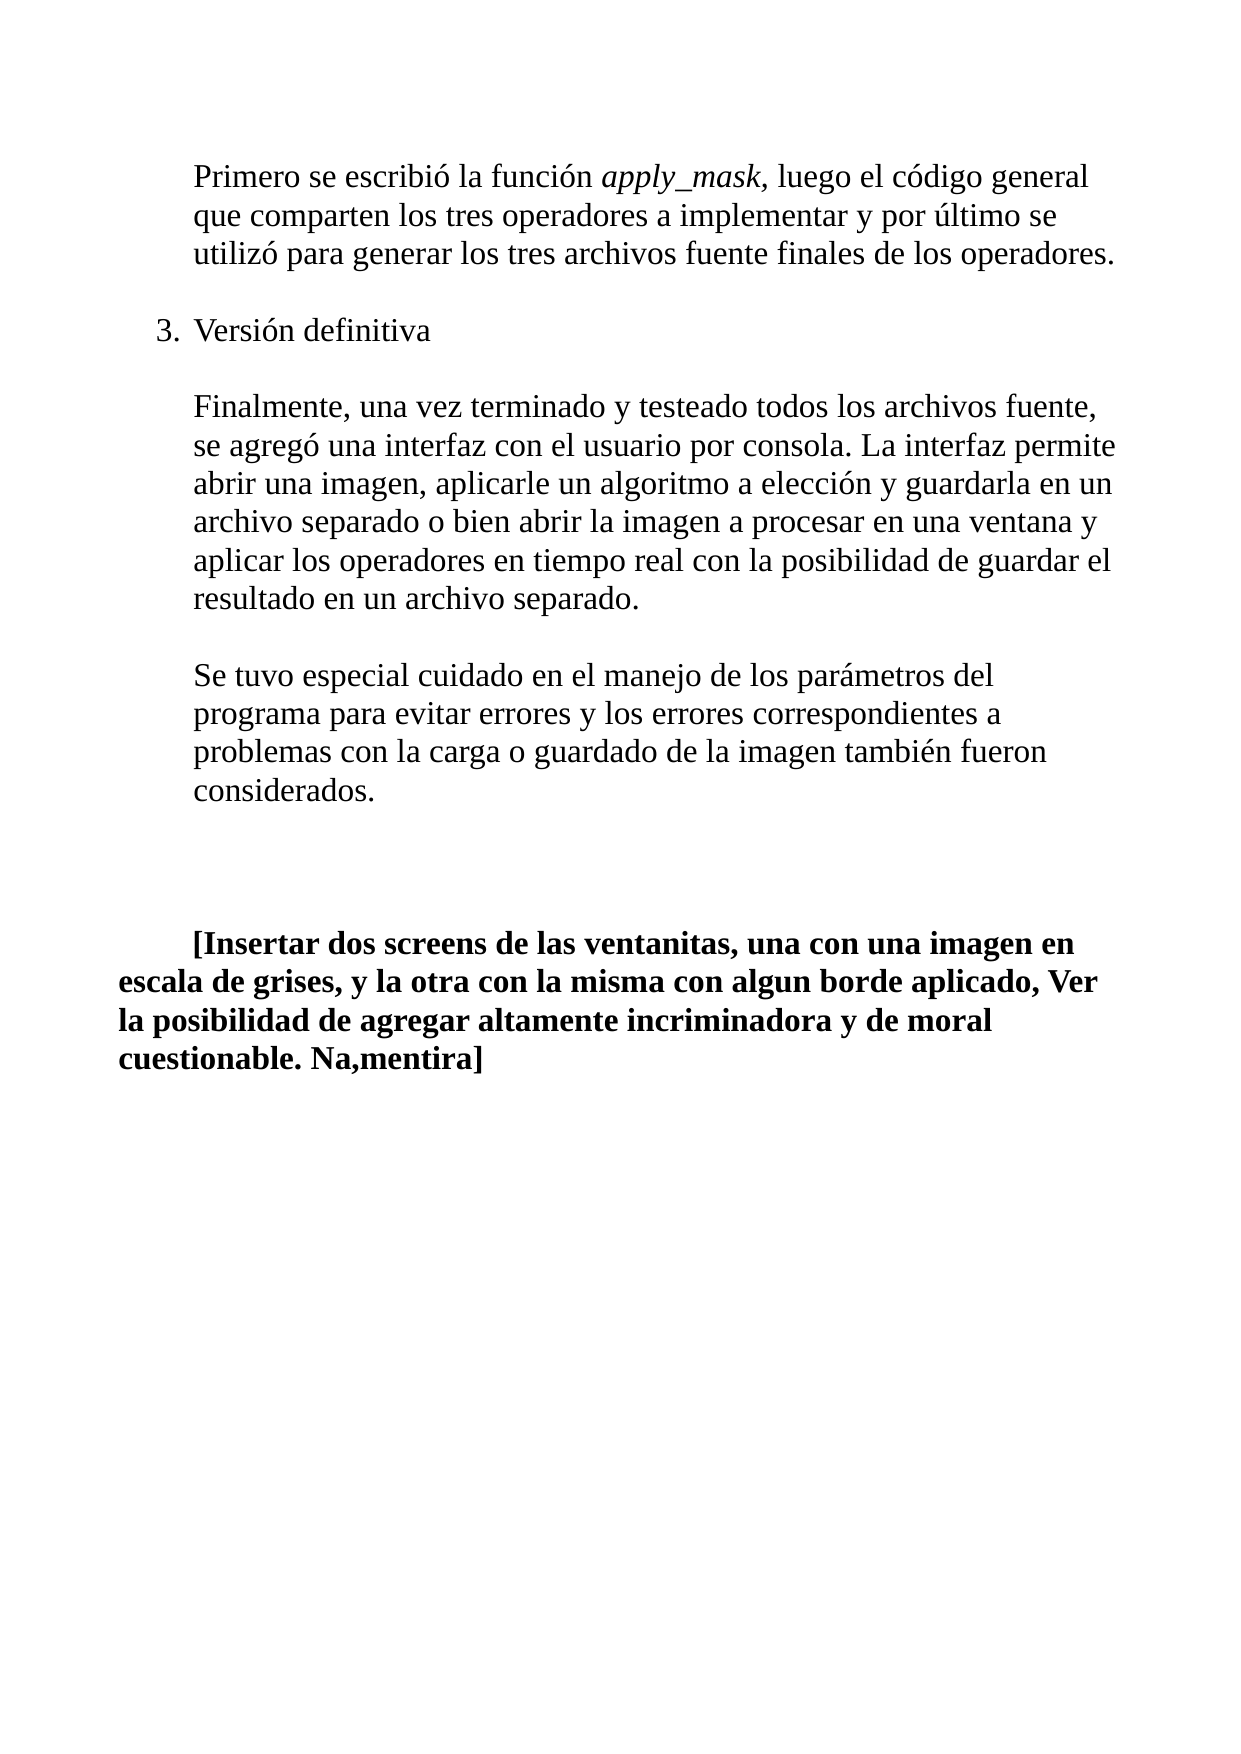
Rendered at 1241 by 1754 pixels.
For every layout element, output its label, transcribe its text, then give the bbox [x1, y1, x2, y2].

text [Insertar dos screens de las ventanitas, una con una imagen en escala de grises, y la otra con la misma con algun borde aplicado, Ver la posibilidad de agregar altamente incriminadora y de moral cuestionable. Na,mentira] [118, 923, 1122, 1076]
list Primero se escribió la función apply_mask, luego el código general que comparten los tres operadores a implementar y por último se utilizó para generar los tres archivos fuente finales de los operadores. [156, 156, 1122, 271]
list Finalmente, una vez terminado y testeado todos los archivos fuente, se agregó una interfaz con el usuario por consola. La interfaz permite abrir una imagen, aplicarle un algoritmo a elección y guardarla en un archivo separado o bien abrir la imagen a procesar en una ventana y aplicar los operadores en tiempo real con la posibilidad de guardar el resultado en un archivo separado. [156, 386, 1122, 616]
list Se tuvo especial cuidado en el manejo de los parámetros del programa para evitar errores y los errores correspondientes a problemas con la carga o guardado de la imagen también fueron considerados. [156, 655, 1122, 808]
list Versión definitiva [156, 310, 1122, 348]
